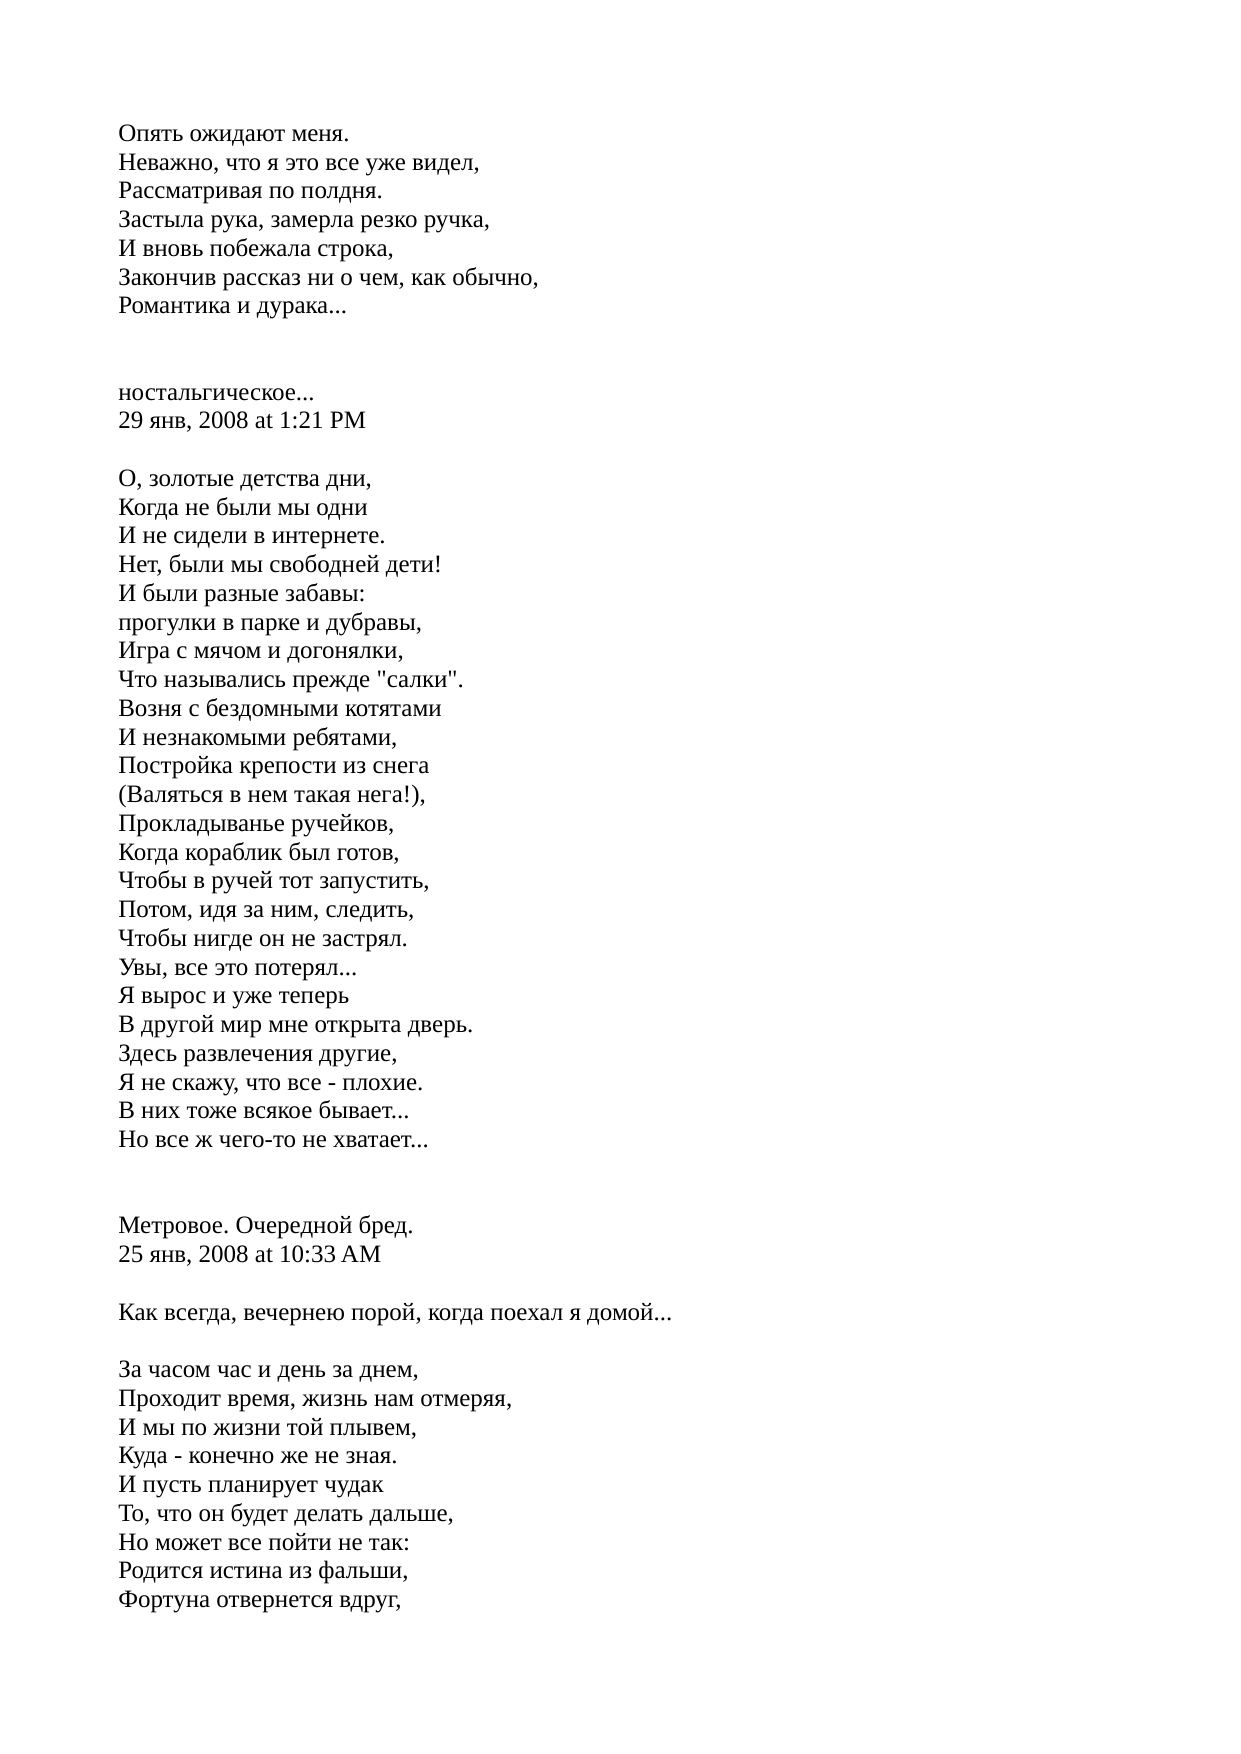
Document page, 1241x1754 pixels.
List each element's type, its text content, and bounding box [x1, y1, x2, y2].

text В них тоже всякое бывает... [118, 1096, 1122, 1124]
text И были разные забавы: [118, 578, 1122, 607]
text За часом час и день за днем, [118, 1354, 1122, 1383]
text Когда не были мы одни [118, 492, 1122, 521]
text Неважно, что я это все уже видел, [118, 147, 1122, 176]
text И пусть планирует чудак [118, 1469, 1122, 1498]
text Игра с мячом и догонялки, [118, 636, 1122, 664]
text Я не скажу, что все - плохие. [118, 1067, 1122, 1096]
text Фортуна отвернется вдруг, [118, 1584, 1122, 1613]
text Возня с бездомными котятами [118, 693, 1122, 722]
text То, что он будет делать дальше, [118, 1498, 1122, 1527]
text Постройка крепости из снега [118, 751, 1122, 779]
text 29 янв, 2008 at 1:21 PM [118, 406, 1122, 434]
text О, золотые детства дни, [118, 463, 1122, 492]
text Что назывались прежде "салки". [118, 664, 1122, 693]
text Куда - конечно же не зная. [118, 1441, 1122, 1469]
text Увы, все это потерял... [118, 952, 1122, 981]
text Застыла рука, замерла резко ручка, [118, 204, 1122, 233]
text прогулки в парке и дубравы, [118, 607, 1122, 636]
text Рассматривая по полдня. [118, 176, 1122, 204]
text Здесь развлечения другие, [118, 1038, 1122, 1067]
text И не сидели в интернете. [118, 521, 1122, 549]
text Родится истина из фальши, [118, 1556, 1122, 1584]
text Закончив рассказ ни о чем, как обычно, [118, 262, 1122, 291]
text Опять ожидают меня. [118, 118, 1122, 147]
text 25 янв, 2008 at 10:33 AM [118, 1239, 1122, 1268]
text И вновь побежала строка, [118, 233, 1122, 262]
text В другой мир мне открыта дверь. [118, 1009, 1122, 1038]
text Чтобы нигде он не застрял. [118, 923, 1122, 952]
text Проходит время, жизнь нам отмеряя, [118, 1383, 1122, 1412]
text Метровое. Очередной бред. [118, 1211, 1122, 1239]
text Как всегда, вечернею порой, когда поехал я домой... [118, 1297, 1122, 1326]
text Когда кораблик был готов, [118, 837, 1122, 866]
text Но может все пойти не так: [118, 1527, 1122, 1556]
text И незнакомыми ребятами, [118, 722, 1122, 751]
text Я вырос и уже теперь [118, 981, 1122, 1009]
text Чтобы в ручей тот запустить, [118, 866, 1122, 894]
text (Валяться в нем такая нега!), [118, 779, 1122, 808]
text Романтика и дурака... [118, 291, 1122, 319]
text Потом, идя за ним, следить, [118, 894, 1122, 923]
text И мы по жизни той плывем, [118, 1412, 1122, 1441]
text Нет, были мы свободней дети! [118, 549, 1122, 578]
text ностальгическое... [118, 377, 1122, 406]
text Прокладыванье ручейков, [118, 808, 1122, 837]
text Но все ж чего-то не хватает... [118, 1124, 1122, 1153]
